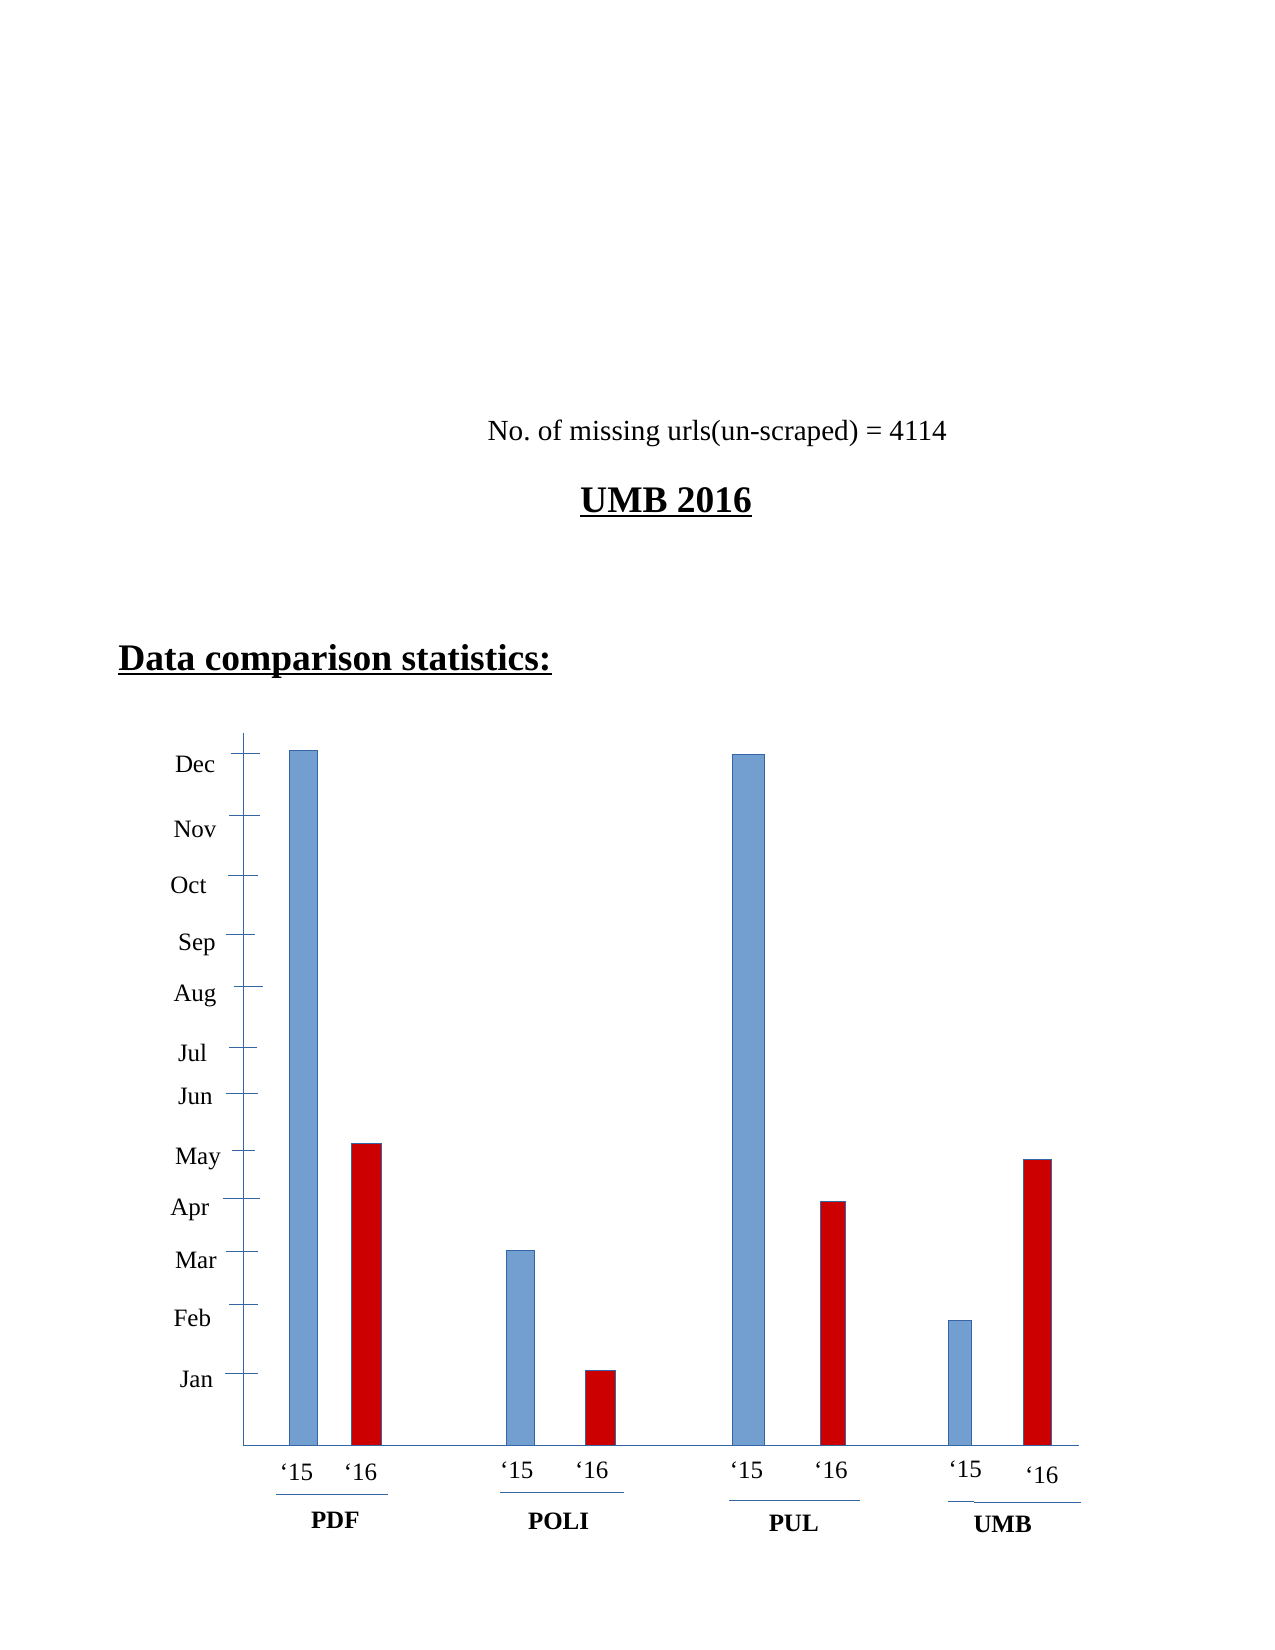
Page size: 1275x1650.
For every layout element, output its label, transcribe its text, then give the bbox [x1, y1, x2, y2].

text Data comparison statistics: [118, 636, 1157, 679]
text No. of missing urls(un-scraped) = 4114 [118, 406, 1157, 449]
text UMB 2016 [118, 477, 1157, 521]
